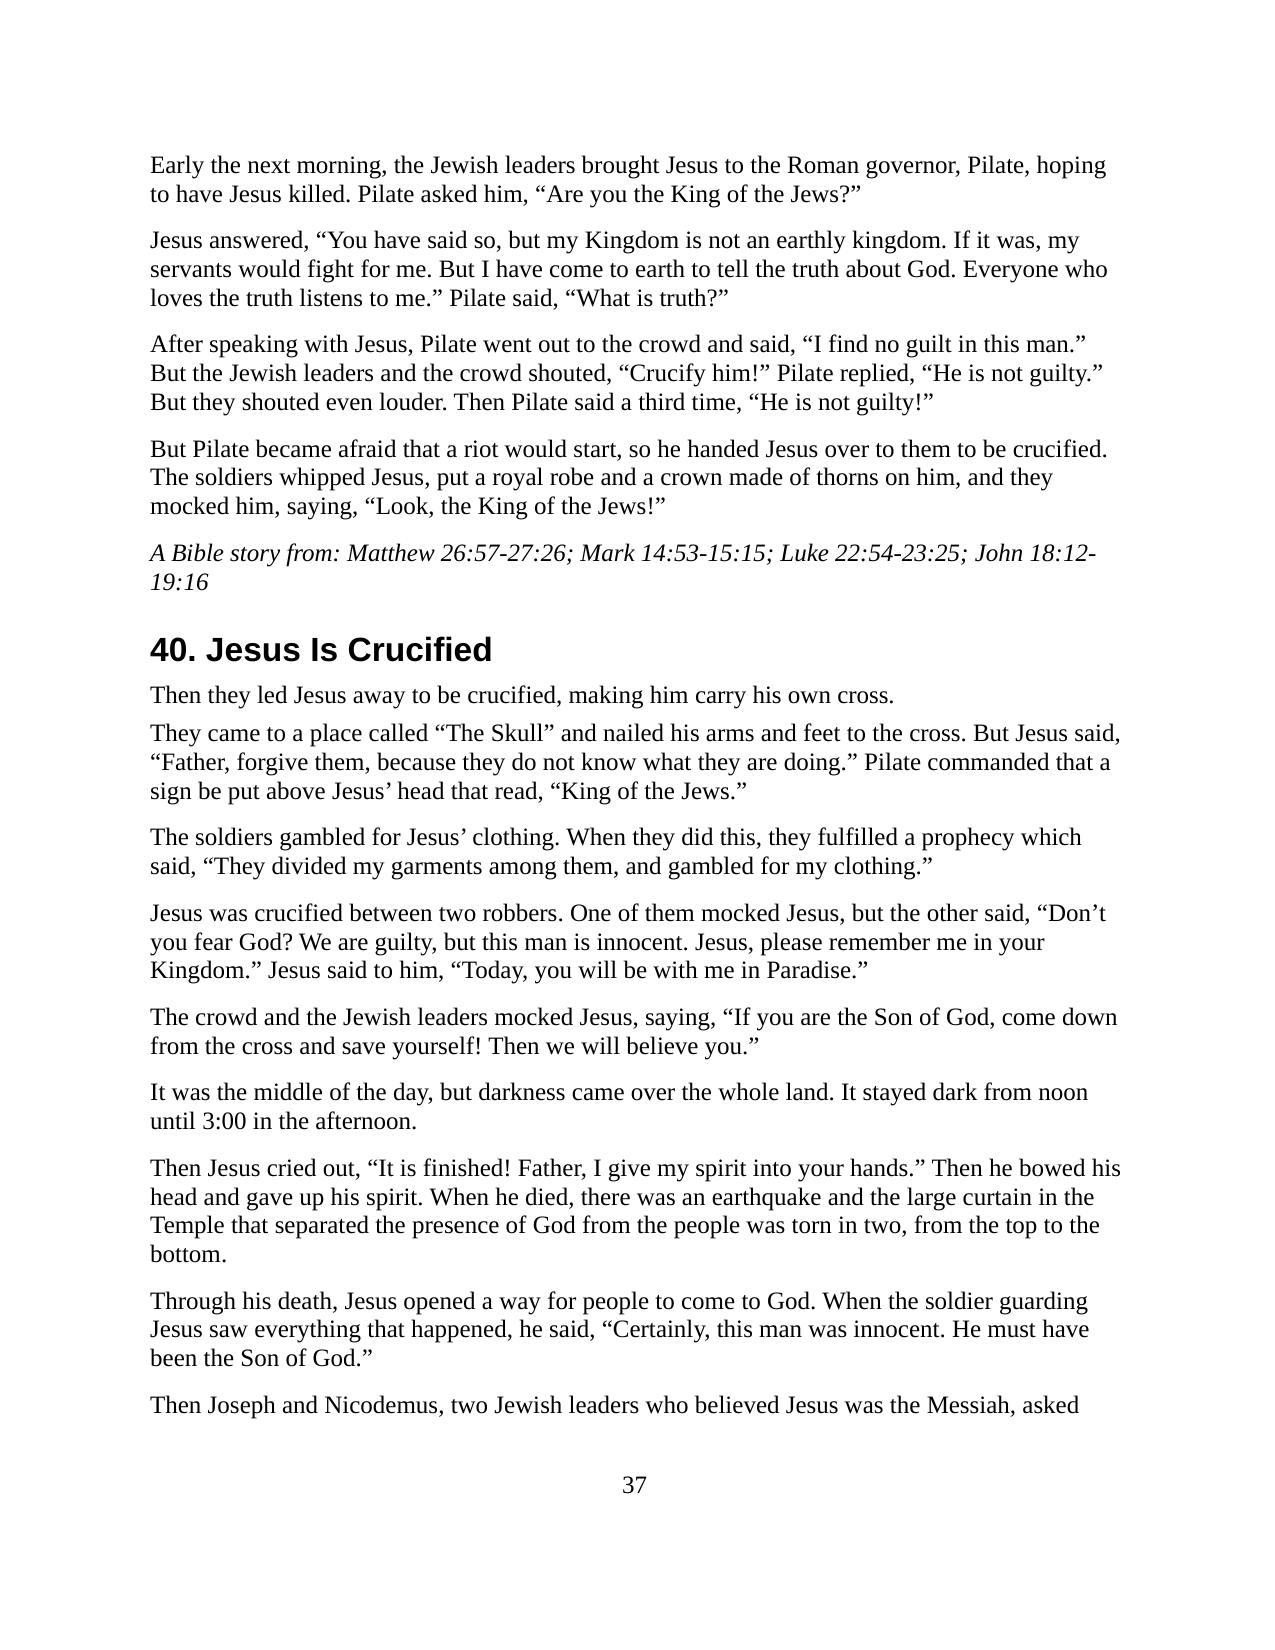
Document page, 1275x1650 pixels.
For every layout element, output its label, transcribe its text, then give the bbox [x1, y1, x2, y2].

text Then Joseph and Nicodemus, two Jewish leaders who believed Jesus was the Messiah, asked [150, 1390, 1125, 1419]
text But Pilate became afraid that a riot would start, so he handed Jesus over to them to be crucified. The soldiers whipped Jesus, put a royal robe and a crown made of thorns on him, and they mocked him, saying, “Look, the King of the Jews!” [150, 434, 1125, 520]
text The crowd and the Jewish leaders mocked Jesus, saying, “If you are the Son of God, come down from the cross and save yourself! Then we will believe you.” [150, 1002, 1125, 1059]
text It was the middle of the day, but darkness came over the whole land. It stayed dark from noon until 3:00 in the afternoon. [150, 1077, 1125, 1135]
text Then Jesus cried out, “It is finished! Father, I give my spirit into your hands.” Then he bowed his head and gave up his spirit. When he died, there was an earthquake and the large curtain in the Temple that separated the presence of God from the people was torn in two, from the top to the bottom. [150, 1153, 1125, 1268]
text They came to a place called “The Skull” and nailed his arms and feet to the cross. But Jesus said, “Father, forgive them, because they do not know what they are doing.” Pilate commanded that a sign be put above Jesus’ head that read, “King of the Jews.” [150, 718, 1125, 804]
text Through his death, Jesus opened a way for people to come to God. When the soldier guarding Jesus saw everything that happened, he said, “Certainly, this man was innocent. He must have been the Son of God.” [150, 1286, 1125, 1372]
text Jesus was crucified between two robbers. One of them mocked Jesus, but the other said, “Don’t you fear God? We are guilty, but this man is innocent. Jesus, please remember me in your Kingdom.” Jesus said to him, “Today, you will be with me in Paradise.” [150, 898, 1125, 984]
text Early the next morning, the Jewish leaders brought Jesus to the Roman governor, Pilate, hoping to have Jesus killed. Pilate asked him, “Are you the King of the Jews?” [150, 150, 1125, 207]
text Jesus answered, “You have said so, but my Kingdom is not an earthly kingdom. If it was, my servants would fight for me. But I have come to earth to tell the truth about God. Everyone who loves the truth listens to me.” Pilate said, “What is truth?” [150, 225, 1125, 312]
text Then they led Jesus away to be crucified, making him carry his own cross. [150, 681, 1125, 709]
text The soldiers gambled for Jesus’ clothing. When they did this, they fulfilled a prophecy which said, “They divided my garments among them, and gambled for my clothing.” [150, 822, 1125, 880]
text After speaking with Jesus, Pilate went out to the crowd and said, “I find no guilt in this man.” But the Jewish leaders and the crowd shouted, “Crucify him!” Pilate replied, “He is not guilty.” But they shouted even louder. Then Pilate said a third time, “He is not guilty!” [150, 329, 1125, 416]
subtitle 40. Jesus Is Crucified [150, 629, 1125, 668]
text A Bible story from: Matthew 26:57-27:26; Mark 14:53-15:15; Luke 22:54-23:25; John 18:12-19:16 [150, 538, 1125, 595]
